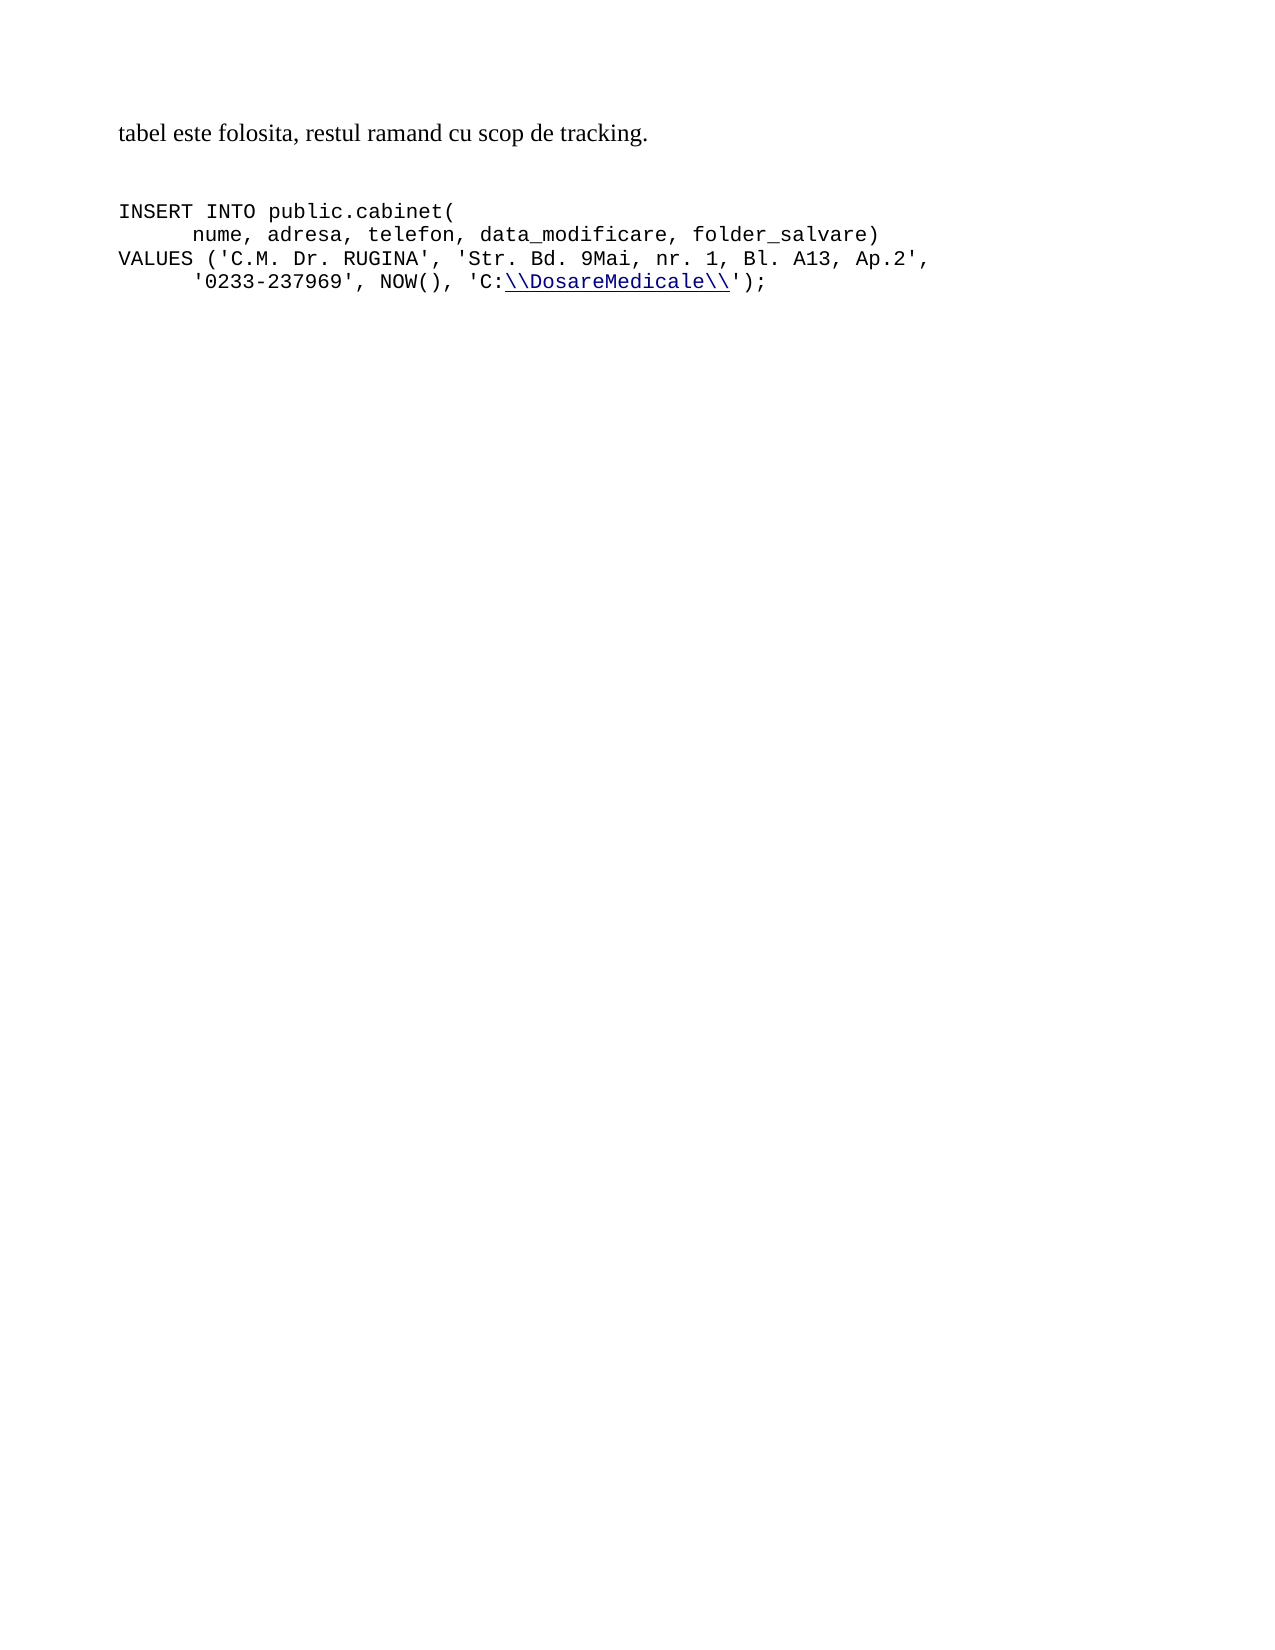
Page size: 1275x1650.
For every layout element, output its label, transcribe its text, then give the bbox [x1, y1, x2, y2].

text INSERT INTO public.cabinet( [118, 201, 1157, 224]
text nume, adresa, telefon, data_modificare, folder_salvare) [118, 224, 1157, 248]
text tabel este folosita, restul ramand cu scop de tracking. [118, 118, 1157, 147]
text VALUES ('C.M. Dr. RUGINA', 'Str. Bd. 9Mai, nr. 1, Bl. A13, Ap.2', [118, 248, 1157, 272]
text '0233-237969', NOW(), 'C:\\DosareMedicale\\'); [118, 272, 1157, 295]
